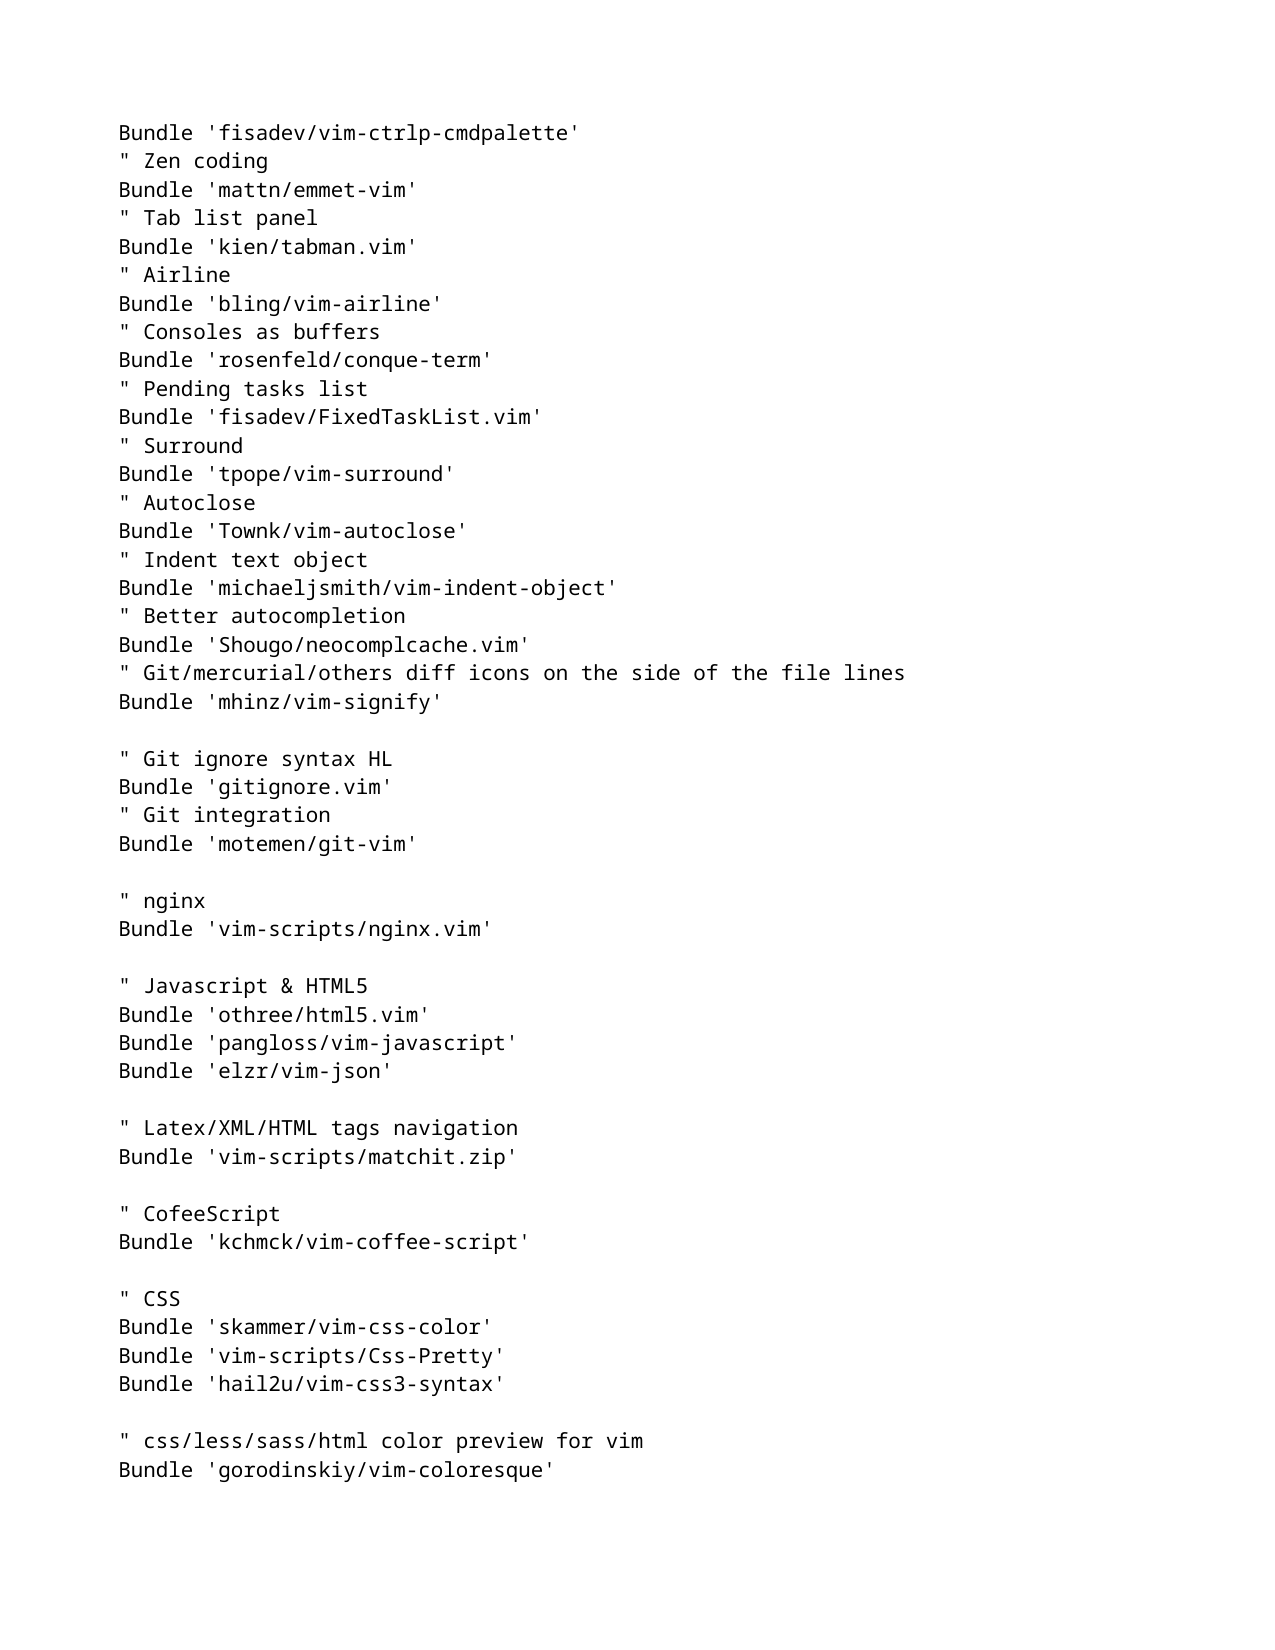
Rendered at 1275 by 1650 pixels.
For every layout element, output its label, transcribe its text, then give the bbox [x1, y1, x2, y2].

text " CofeeScript [118, 1199, 1157, 1227]
text Bundle 'Shougo/neocomplcache.vim' [118, 630, 1157, 658]
text Bundle 'kchmck/vim-coffee-script' [118, 1227, 1157, 1256]
text " Airline [118, 260, 1157, 289]
text " Autoclose [118, 488, 1157, 516]
text Bundle 'Townk/vim-autoclose' [118, 516, 1157, 545]
text Bundle 'vim-scripts/matchit.zip' [118, 1142, 1157, 1170]
text Bundle 'fisadev/vim-ctrlp-cmdpalette' [118, 118, 1157, 147]
text Bundle 'tpope/vim-surround' [118, 459, 1157, 488]
text Bundle 'rosenfeld/conque-term' [118, 346, 1157, 374]
text Bundle 'othree/html5.vim' [118, 1000, 1157, 1028]
text Bundle 'kien/tabman.vim' [118, 232, 1157, 260]
text Bundle 'vim-scripts/Css-Pretty' [118, 1341, 1157, 1369]
text " Zen coding [118, 147, 1157, 175]
text Bundle 'michaeljsmith/vim-indent-object' [118, 573, 1157, 602]
text Bundle 'skammer/vim-css-color' [118, 1312, 1157, 1341]
text " Better autocompletion [118, 602, 1157, 630]
text Bundle 'mattn/emmet-vim' [118, 175, 1157, 203]
text " css/less/sass/html color preview for vim [118, 1426, 1157, 1455]
text Bundle 'mhinz/vim-signify' [118, 687, 1157, 715]
text " Git/mercurial/others diff icons on the side of the file lines [118, 658, 1157, 687]
text " Tab list panel [118, 203, 1157, 232]
text " Pending tasks list [118, 374, 1157, 402]
text " Consoles as buffers [118, 317, 1157, 346]
text Bundle 'pangloss/vim-javascript' [118, 1028, 1157, 1057]
text " CSS [118, 1284, 1157, 1312]
text Bundle 'bling/vim-airline' [118, 289, 1157, 317]
text " Latex/XML/HTML tags navigation [118, 1113, 1157, 1142]
text " Indent text object [118, 545, 1157, 573]
text " Git ignore syntax HL [118, 744, 1157, 772]
text Bundle 'gorodinskiy/vim-coloresque' [118, 1455, 1157, 1483]
text " Surround [118, 431, 1157, 459]
text Bundle 'elzr/vim-json' [118, 1057, 1157, 1085]
text Bundle 'fisadev/FixedTaskList.vim' [118, 402, 1157, 431]
text Bundle 'motemen/git-vim' [118, 829, 1157, 857]
text " Git integration [118, 801, 1157, 829]
text " nginx [118, 886, 1157, 914]
text Bundle 'gitignore.vim' [118, 772, 1157, 801]
text Bundle 'hail2u/vim-css3-syntax' [118, 1369, 1157, 1398]
text " Javascript & HTML5 [118, 971, 1157, 1000]
text Bundle 'vim-scripts/nginx.vim' [118, 914, 1157, 943]
